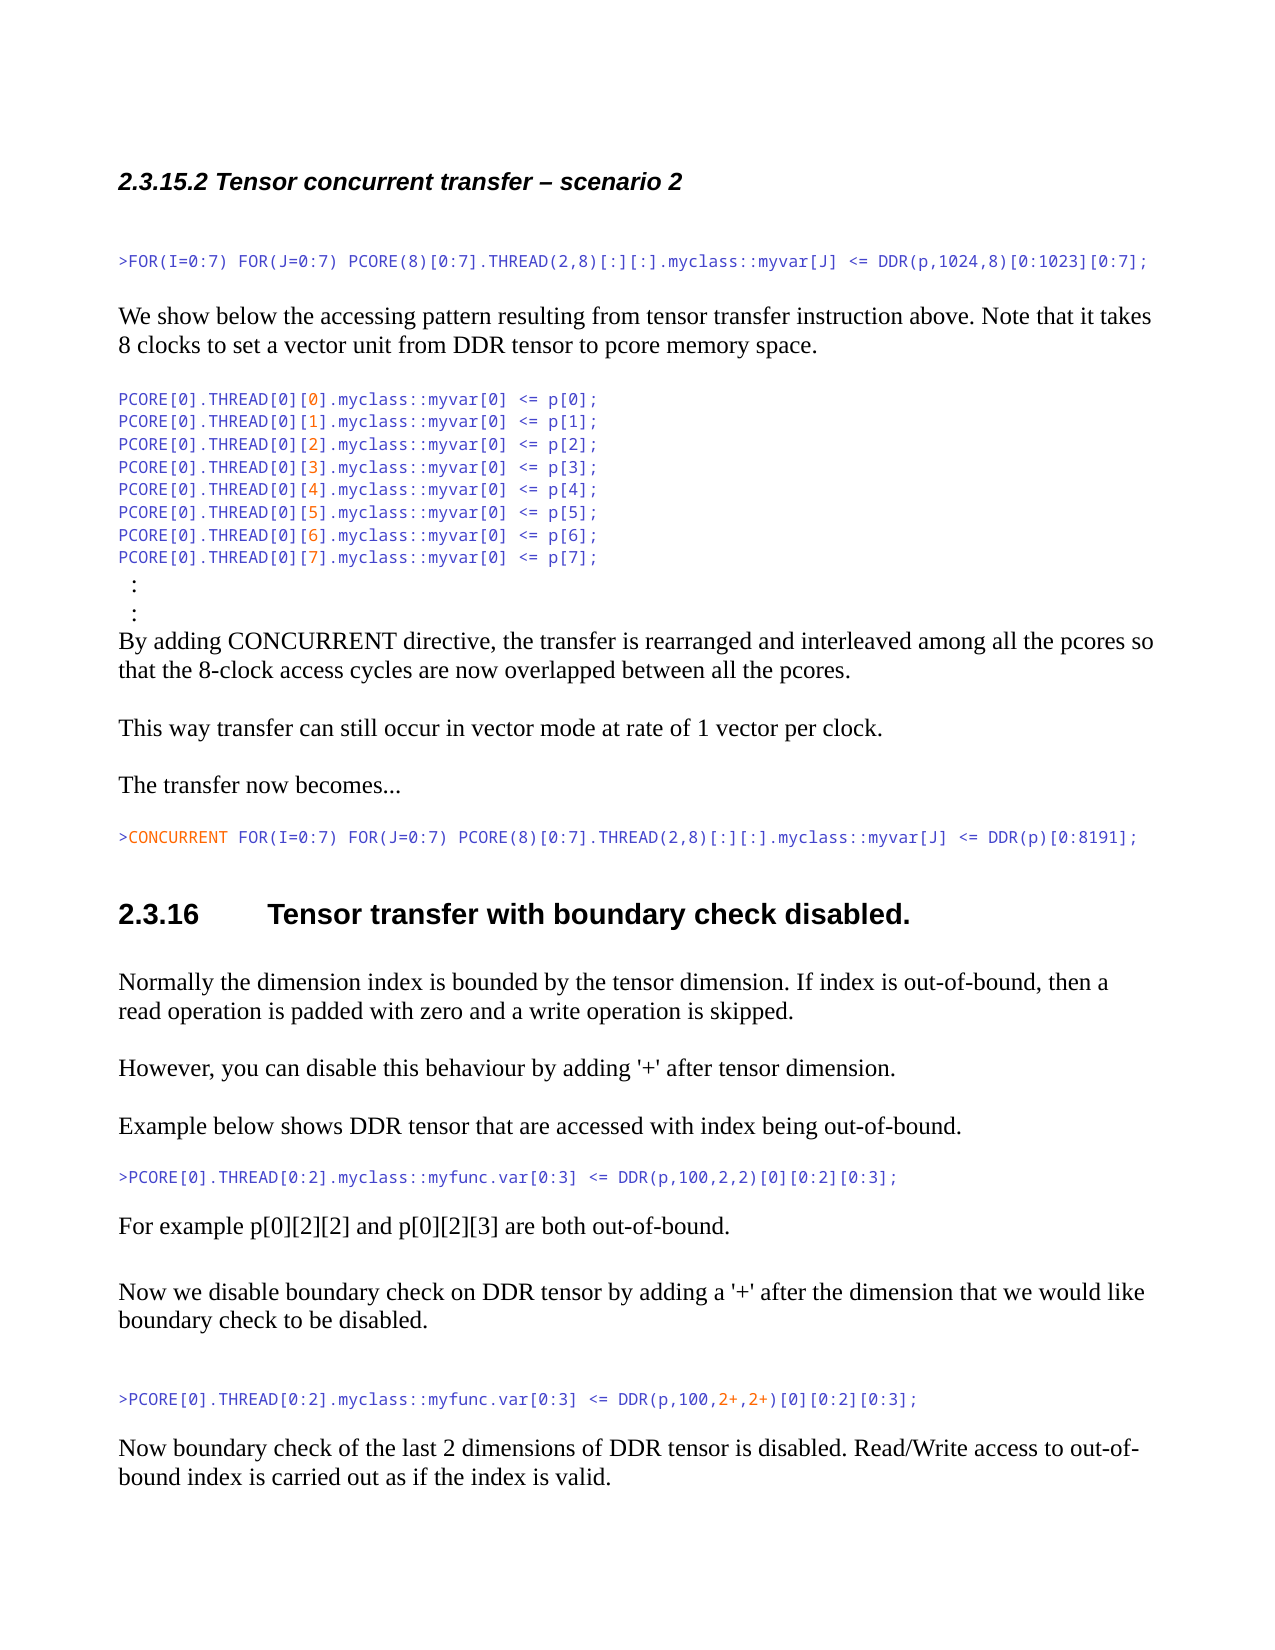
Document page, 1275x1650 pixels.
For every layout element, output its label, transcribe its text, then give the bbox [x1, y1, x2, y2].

text : [118, 598, 1157, 626]
text PCORE[0].THREAD[0][2].myclass::myvar[0] <= p[2]; [118, 433, 1157, 455]
text PCORE[0].THREAD[0][0].myclass::myvar[0] <= p[0]; [118, 387, 1157, 410]
text PCORE[0].THREAD[0][7].myclass::myvar[0] <= p[7]; [118, 546, 1157, 569]
subtitle Tensor transfer with boundary check disabled. [118, 897, 1157, 931]
text By adding CONCURRENT directive, the transfer is rearranged and interleaved among all the pcores so that the 8-clock access cycles are now overlapped between all the pcores. [118, 626, 1157, 684]
text PCORE[0].THREAD[0][6].myclass::myvar[0] <= p[6]; [118, 523, 1157, 546]
text For example p[0][2][2] and p[0][2][3] are both out-of-bound. [118, 1211, 1157, 1240]
text >PCORE[0].THREAD[0:2].myclass::myfunc.var[0:3] <= DDR(p,100,2+,2+)[0][0:2][0:3]; [118, 1388, 1157, 1411]
text PCORE[0].THREAD[0][5].myclass::myvar[0] <= p[5]; [118, 501, 1157, 523]
text >CONCURRENT FOR(I=0:7) FOR(J=0:7) PCORE(8)[0:7].THREAD(2,8)[:][:].myclass::myvar[J] <= DDR(p)[0:8191]; [118, 825, 1157, 848]
text >PCORE[0].THREAD[0:2].myclass::myfunc.var[0:3] <= DDR(p,100,2,2)[0][0:2][0:3]; [118, 1166, 1157, 1189]
text This way transfer can still occur in vector mode at rate of 1 vector per clock. [118, 713, 1157, 741]
text PCORE[0].THREAD[0][4].myclass::myvar[0] <= p[4]; [118, 478, 1157, 501]
text Now we disable boundary check on DDR tensor by adding a '+' after the dimension that we would like boundary check to be disabled. [118, 1277, 1157, 1334]
text Example below shows DDR tensor that are accessed with index being out-of-bound. [118, 1111, 1157, 1139]
text We show below the accessing pattern resulting from tensor transfer instruction above. Note that it takes 8 clocks to set a vector unit from DDR tensor to pcore memory space. [118, 301, 1157, 358]
text PCORE[0].THREAD[0][3].myclass::myvar[0] <= p[3]; [118, 455, 1157, 478]
text Normally the dimension index is bounded by the tensor dimension. If index is out-of-bound, then a read operation is padded with zero and a write operation is skipped. [118, 967, 1157, 1024]
text However, you can disable this behaviour by adding '+' after tensor dimension. [118, 1053, 1157, 1082]
text >FOR(I=0:7) FOR(J=0:7) PCORE(8)[0:7].THREAD(2,8)[:][:].myclass::myvar[J] <= DDR(p,1024,8)[0:1023][0:7]; [118, 249, 1157, 272]
subtitle Tensor concurrent transfer – scenario 2 [118, 167, 1157, 196]
text Now boundary check of the last 2 dimensions of DDR tensor is disabled. Read/Write access to out-of-bound index is carried out as if the index is valid. [118, 1433, 1157, 1491]
text PCORE[0].THREAD[0][1].myclass::myvar[0] <= p[1]; [118, 410, 1157, 433]
text The transfer now becomes... [118, 770, 1157, 799]
text : [118, 569, 1157, 598]
